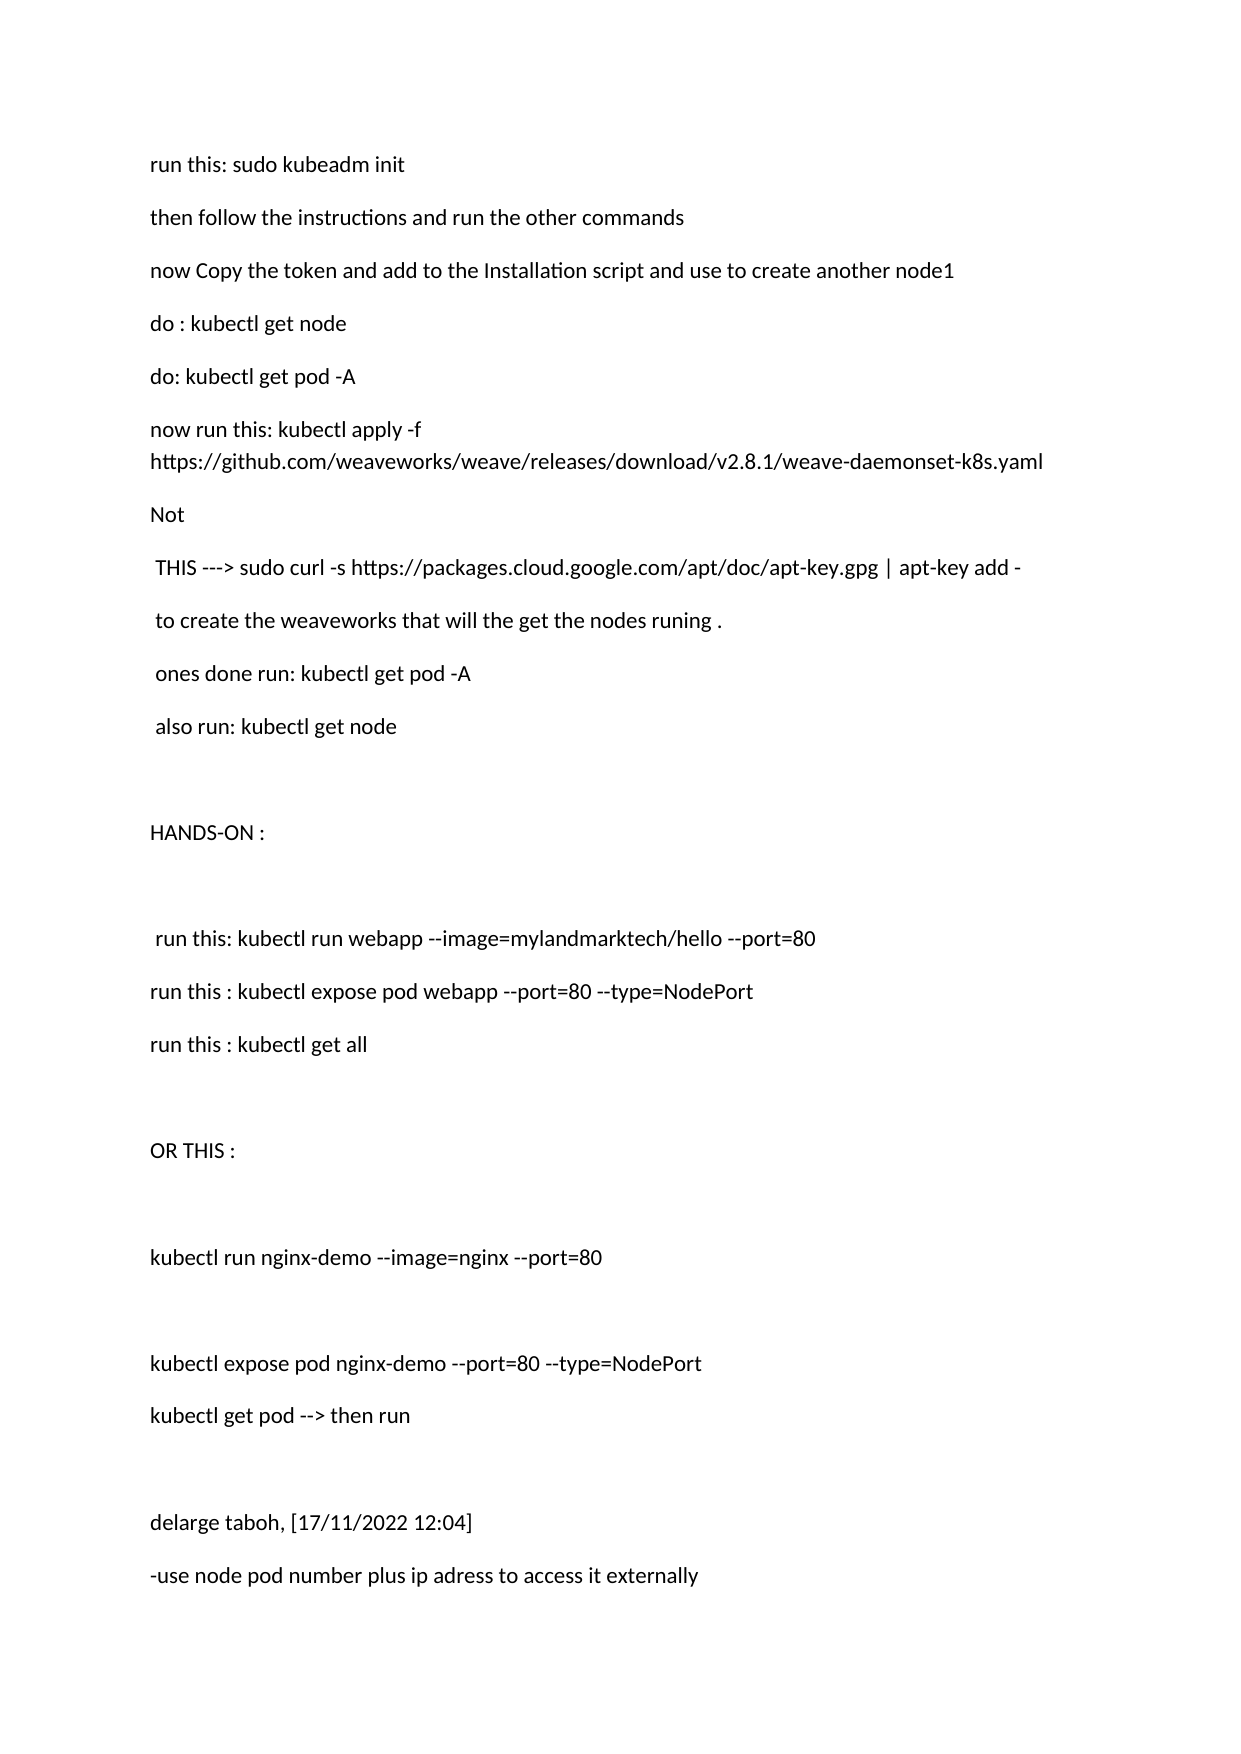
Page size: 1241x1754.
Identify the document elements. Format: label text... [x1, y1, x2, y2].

text OR THIS : [150, 1137, 1090, 1164]
text do : kubectl get node [150, 309, 1090, 337]
text run this : kubectl get all [150, 1031, 1090, 1058]
text -use node pod number plus ip adress to access it externally [150, 1561, 1090, 1589]
text kubectl get pod --> then run [150, 1402, 1090, 1430]
text to create the weaveworks that will the get the nodes runing . [150, 606, 1090, 634]
text delarge taboh, [17/11/2022 12:04] [150, 1508, 1090, 1536]
text then follow the instructions and run the other commands [150, 203, 1090, 231]
text run this : kubectl expose pod webapp --port=80 --type=NodePort [150, 977, 1090, 1006]
text now Copy the token and add to the Installation script and use to create another node1 [150, 256, 1090, 284]
text kubectl run nginx-demo --image=nginx --port=80 [150, 1243, 1090, 1271]
text run this: kubectl run webapp --image=mylandmarktech/hello --port=80 [150, 924, 1090, 952]
text run this: sudo kubeadm init [150, 150, 1090, 178]
text kubectl expose pod nginx-demo --port=80 --type=NodePort [150, 1349, 1090, 1377]
text HANDS-ON : [150, 818, 1090, 846]
text do: kubectl get pod -A [150, 362, 1090, 390]
text also run: kubectl get node [150, 712, 1090, 740]
text Not [150, 500, 1090, 528]
text THIS ---> sudo curl -s https://packages.cloud.google.com/apt/doc/apt-key.gpg | apt-key add - [150, 553, 1090, 581]
text ones done run: kubectl get pod -A [150, 659, 1090, 687]
text now run this: kubectl apply -f https://github.com/weaveworks/weave/releases/download/v2.8.1/weave-daemonset-k8s.yaml [150, 415, 1090, 475]
